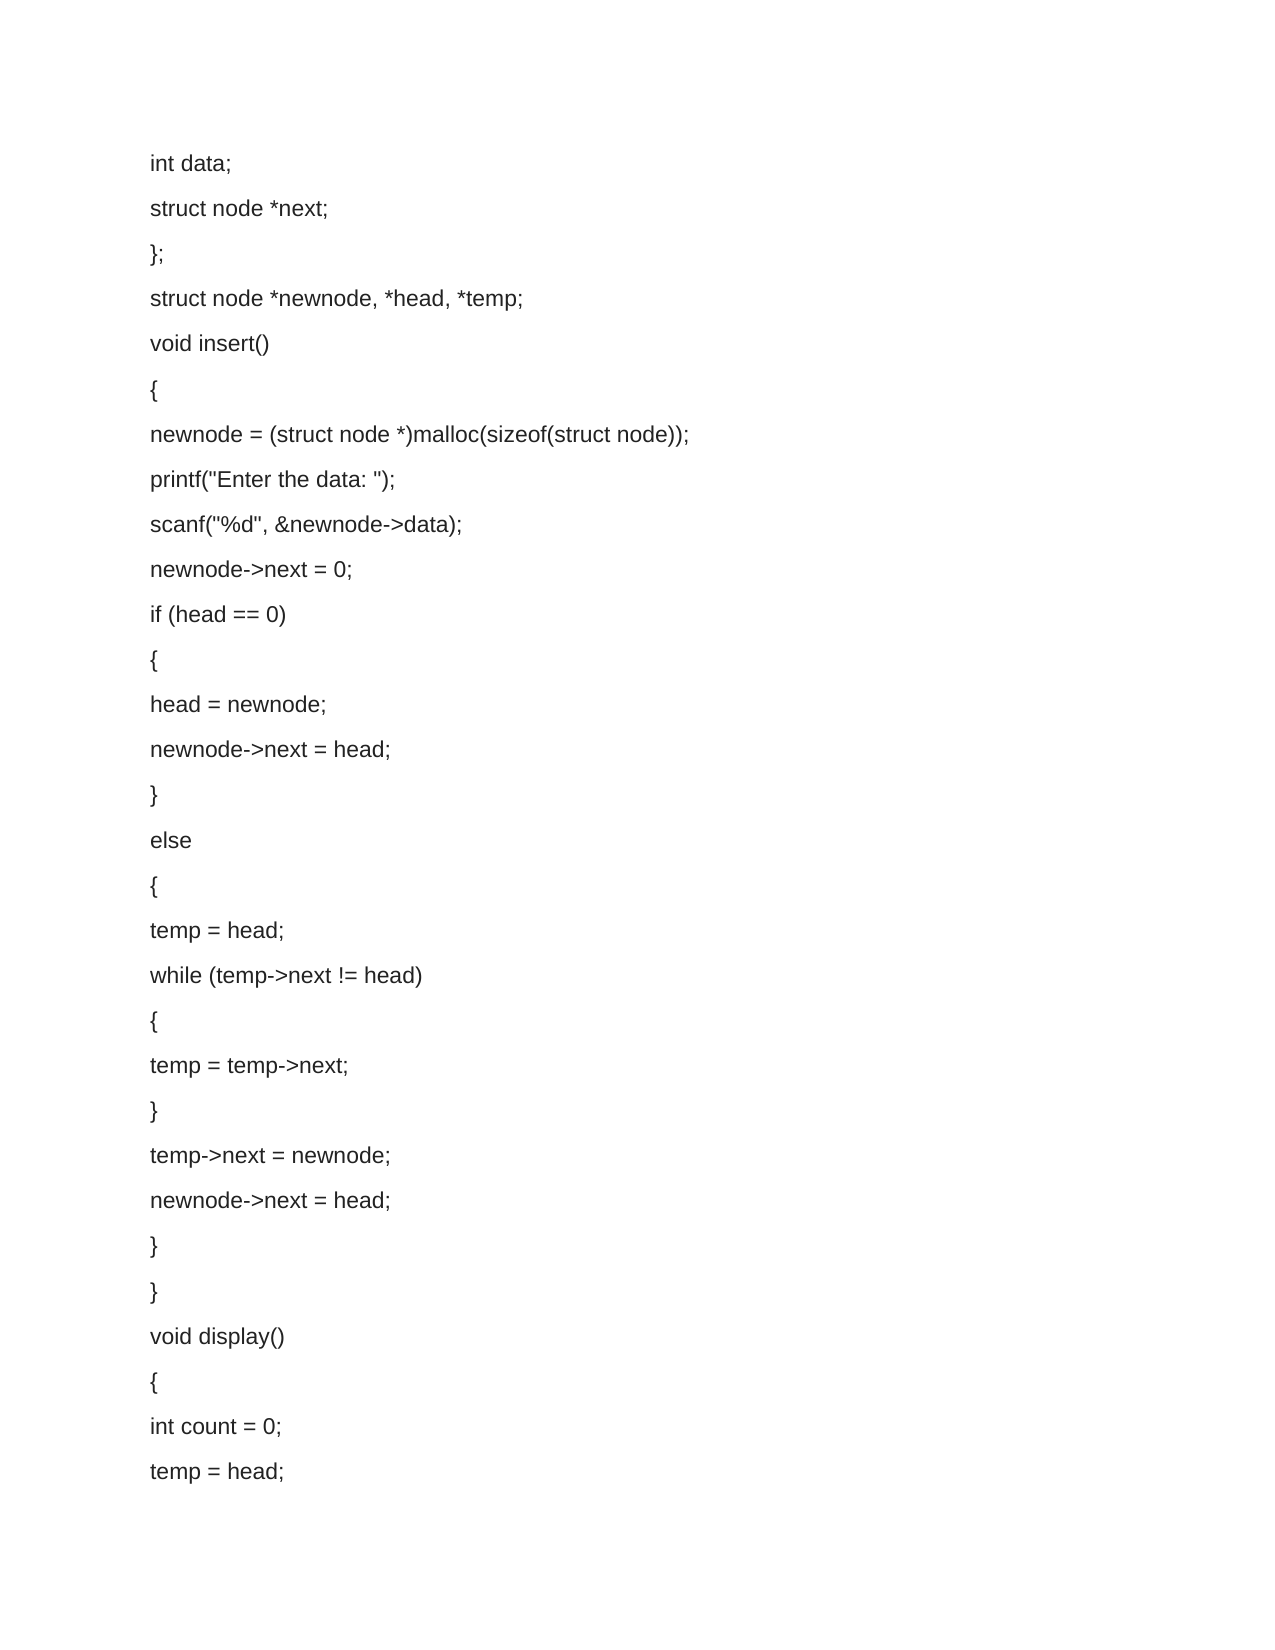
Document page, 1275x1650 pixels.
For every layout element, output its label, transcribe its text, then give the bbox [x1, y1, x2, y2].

text { [150, 646, 1125, 672]
text else [150, 827, 1125, 853]
text struct node *next; [150, 195, 1125, 221]
text head = newnode; [150, 691, 1125, 718]
text temp->next = newnode; [150, 1142, 1125, 1169]
text scanf("%d", &newnode->data); [150, 511, 1125, 537]
text { [150, 872, 1125, 898]
text } [150, 781, 1125, 808]
text int count = 0; [150, 1413, 1125, 1439]
text void insert() [150, 330, 1125, 357]
text }; [150, 240, 1125, 267]
text } [150, 1232, 1125, 1259]
text newnode->next = head; [150, 1187, 1125, 1214]
text temp = head; [150, 917, 1125, 943]
text struct node *newnode, *head, *temp; [150, 285, 1125, 312]
text temp = head; [150, 1458, 1125, 1484]
text while (temp->next != head) [150, 962, 1125, 988]
text } [150, 1097, 1125, 1123]
text { [150, 376, 1125, 402]
text newnode = (struct node *)malloc(sizeof(struct node)); [150, 421, 1125, 447]
text { [150, 1007, 1125, 1033]
text { [150, 1368, 1125, 1394]
text printf("Enter the data: "); [150, 466, 1125, 492]
text void display() [150, 1323, 1125, 1349]
text newnode->next = 0; [150, 556, 1125, 582]
text if (head == 0) [150, 601, 1125, 627]
text } [150, 1278, 1125, 1304]
text int data; [150, 150, 1125, 176]
text temp = temp->next; [150, 1052, 1125, 1078]
text newnode->next = head; [150, 736, 1125, 763]
